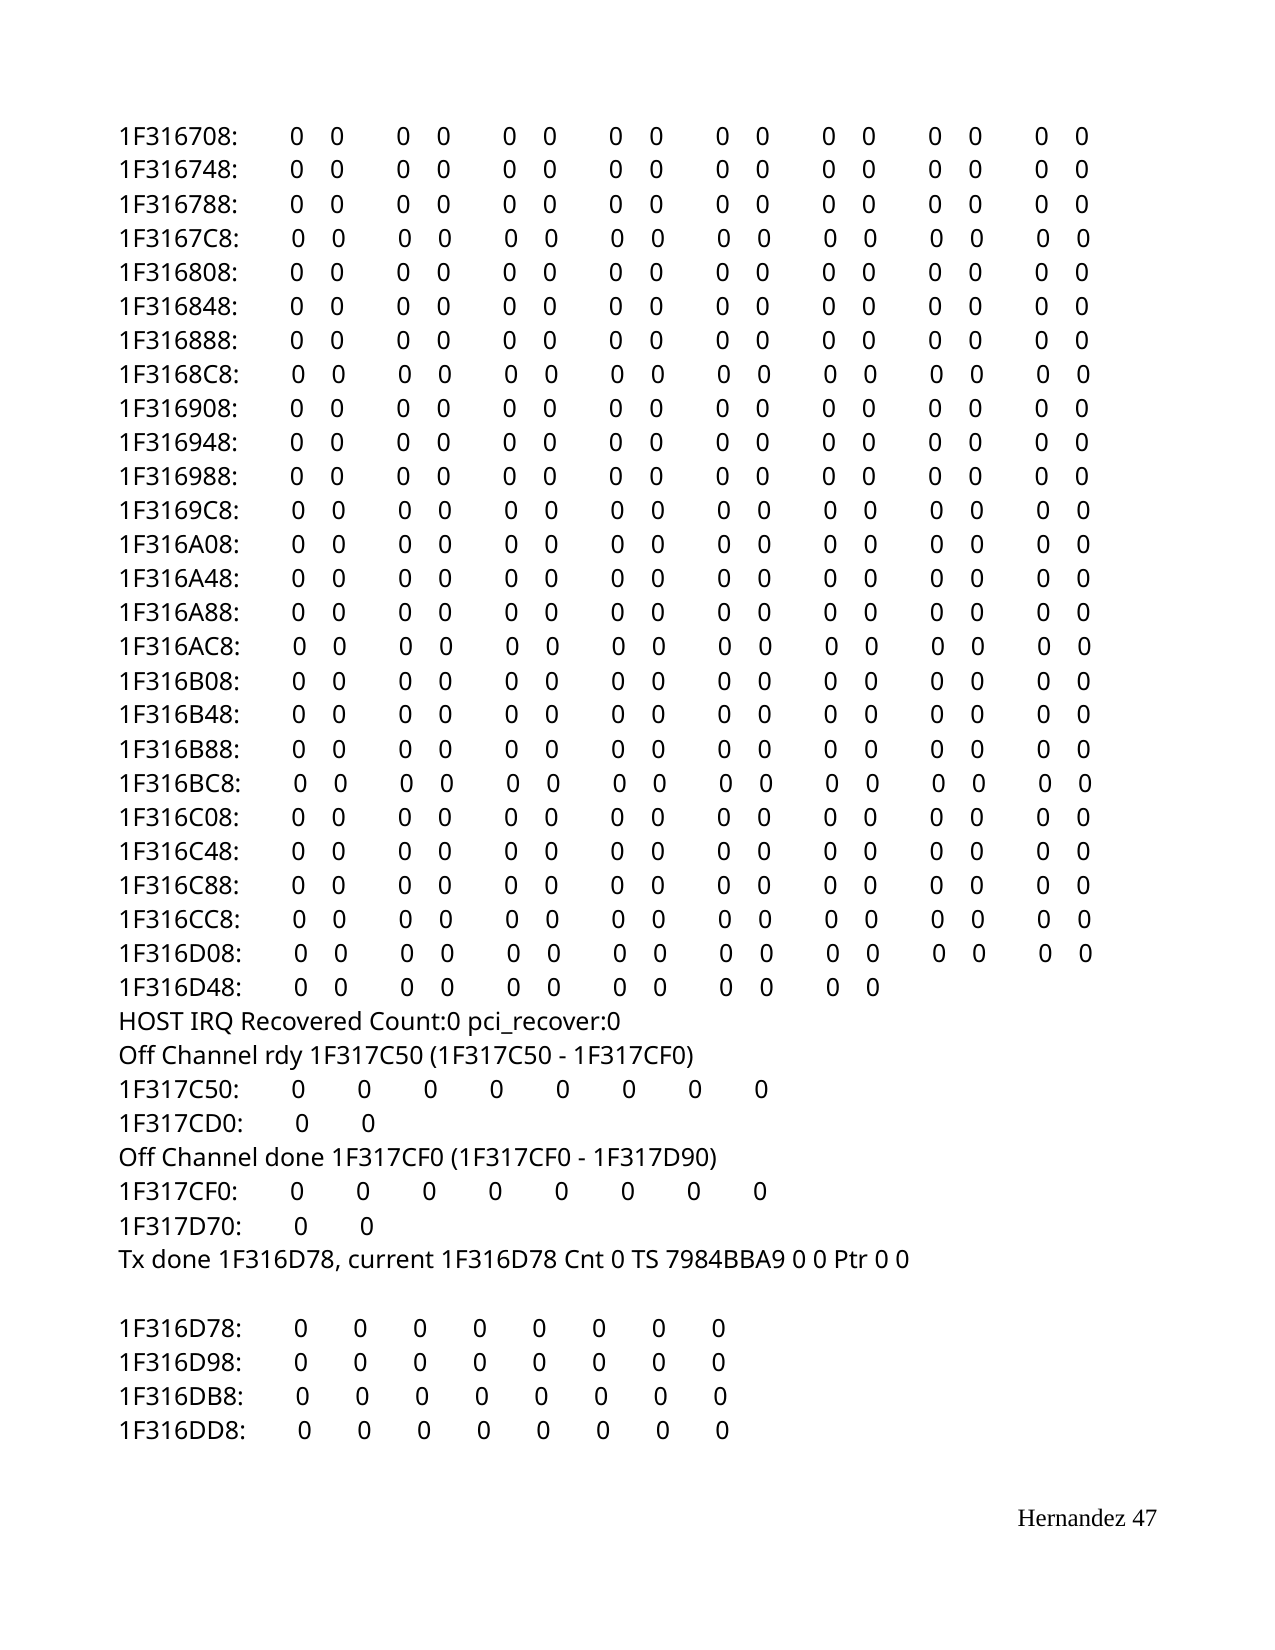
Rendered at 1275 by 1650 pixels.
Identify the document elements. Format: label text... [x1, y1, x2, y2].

text 1F316888: 0 0 0 0 0 0 0 0 0 0 0 0 0 0 0 0 [118, 322, 1157, 357]
text Off Channel done 1F317CF0 (1F317CF0 - 1F317D90) [118, 1140, 1157, 1174]
text 1F316848: 0 0 0 0 0 0 0 0 0 0 0 0 0 0 0 0 [118, 288, 1157, 322]
text 1F316D48: 0 0 0 0 0 0 0 0 0 0 0 0 [118, 970, 1157, 1004]
text 1F316B08: 0 0 0 0 0 0 0 0 0 0 0 0 0 0 0 0 [118, 663, 1157, 697]
text 1F316A08: 0 0 0 0 0 0 0 0 0 0 0 0 0 0 0 0 [118, 527, 1157, 561]
text 1F316788: 0 0 0 0 0 0 0 0 0 0 0 0 0 0 0 0 [118, 186, 1157, 220]
text 1F317D70: 0 0 [118, 1208, 1157, 1242]
text 1F3167C8: 0 0 0 0 0 0 0 0 0 0 0 0 0 0 0 0 [118, 220, 1157, 254]
text 1F316DB8: 0 0 0 0 0 0 0 0 [118, 1378, 1157, 1412]
text 1F316AC8: 0 0 0 0 0 0 0 0 0 0 0 0 0 0 0 0 [118, 629, 1157, 663]
text 1F316C08: 0 0 0 0 0 0 0 0 0 0 0 0 0 0 0 0 [118, 799, 1157, 833]
text 1F316B48: 0 0 0 0 0 0 0 0 0 0 0 0 0 0 0 0 [118, 697, 1157, 731]
text 1F316708: 0 0 0 0 0 0 0 0 0 0 0 0 0 0 0 0 [118, 118, 1157, 152]
text Off Channel rdy 1F317C50 (1F317C50 - 1F317CF0) [118, 1038, 1157, 1072]
text 1F316988: 0 0 0 0 0 0 0 0 0 0 0 0 0 0 0 0 [118, 459, 1157, 493]
text 1F316D78: 0 0 0 0 0 0 0 0 [118, 1310, 1157, 1344]
text 1F316748: 0 0 0 0 0 0 0 0 0 0 0 0 0 0 0 0 [118, 152, 1157, 186]
text 1F317C50: 0 0 0 0 0 0 0 0 [118, 1072, 1157, 1106]
text 1F316908: 0 0 0 0 0 0 0 0 0 0 0 0 0 0 0 0 [118, 391, 1157, 425]
text 1F316D98: 0 0 0 0 0 0 0 0 [118, 1344, 1157, 1378]
text 1F3169C8: 0 0 0 0 0 0 0 0 0 0 0 0 0 0 0 0 [118, 493, 1157, 527]
text 1F316BC8: 0 0 0 0 0 0 0 0 0 0 0 0 0 0 0 0 [118, 765, 1157, 799]
text 1F317CF0: 0 0 0 0 0 0 0 0 [118, 1174, 1157, 1208]
text 1F316B88: 0 0 0 0 0 0 0 0 0 0 0 0 0 0 0 0 [118, 731, 1157, 765]
text Tx done 1F316D78, current 1F316D78 Cnt 0 TS 7984BBA9 0 0 Ptr 0 0 [118, 1242, 1157, 1276]
text 1F316A48: 0 0 0 0 0 0 0 0 0 0 0 0 0 0 0 0 [118, 561, 1157, 595]
text 1F316A88: 0 0 0 0 0 0 0 0 0 0 0 0 0 0 0 0 [118, 595, 1157, 629]
text 1F316C48: 0 0 0 0 0 0 0 0 0 0 0 0 0 0 0 0 [118, 833, 1157, 867]
text 1F316948: 0 0 0 0 0 0 0 0 0 0 0 0 0 0 0 0 [118, 425, 1157, 459]
text 1F316DD8: 0 0 0 0 0 0 0 0 [118, 1412, 1157, 1447]
text 1F316808: 0 0 0 0 0 0 0 0 0 0 0 0 0 0 0 0 [118, 254, 1157, 288]
text 1F317CD0: 0 0 [118, 1106, 1157, 1140]
text HOST IRQ Recovered Count:0 pci_recover:0 [118, 1004, 1157, 1038]
text 1F3168C8: 0 0 0 0 0 0 0 0 0 0 0 0 0 0 0 0 [118, 357, 1157, 391]
text 1F316C88: 0 0 0 0 0 0 0 0 0 0 0 0 0 0 0 0 [118, 867, 1157, 902]
text 1F316D08: 0 0 0 0 0 0 0 0 0 0 0 0 0 0 0 0 [118, 936, 1157, 970]
text 1F316CC8: 0 0 0 0 0 0 0 0 0 0 0 0 0 0 0 0 [118, 902, 1157, 936]
